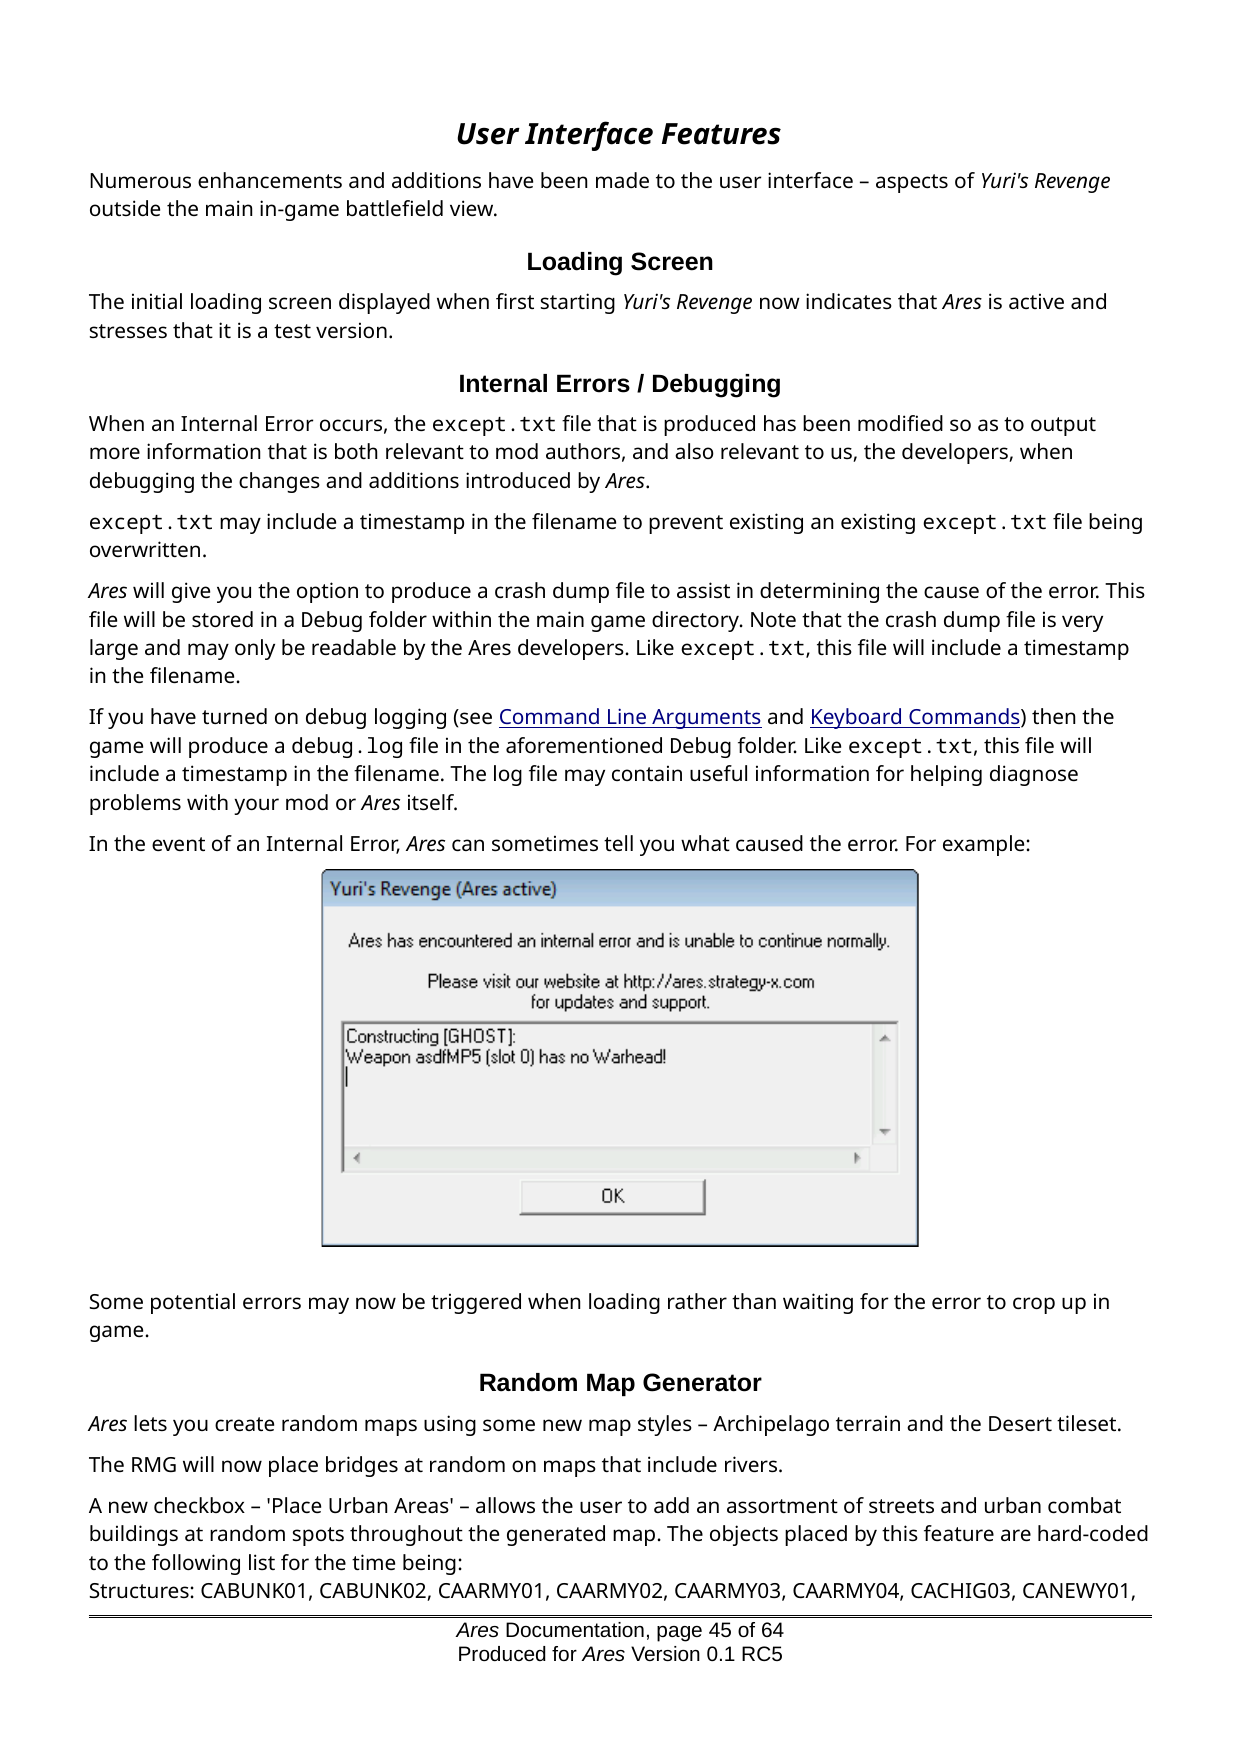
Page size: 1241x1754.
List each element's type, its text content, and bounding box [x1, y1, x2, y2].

text Numerous enhancements and additions have been made to the user interface – aspects of Yuri's Revenge outside the main in-game battlefield view. [88, 166, 1152, 223]
subtitle User Interface Features [88, 113, 1152, 153]
text When an Internal Error occurs, the except.txt file that is produced has been modified so as to output more information that is both relevant to mod authors, and also relevant to us, the developers, when debugging the changes and additions introduced by Ares. [88, 409, 1152, 494]
text except.txt may include a timestamp in the filename to prevent existing an existing except.txt file being overwritten. [88, 507, 1152, 564]
text If you have turned on debug logging (see Command Line Arguments and Keyboard Commands) then the game will produce a debug.log file in the aforementioned Debug folder. Like except.txt, this file will include a timestamp in the filename. The log file may contain useful information for helping diagnose problems with your mod or Ares itself. [88, 702, 1152, 816]
picture [321, 869, 919, 1247]
text In the event of an Internal Error, Ares can sometimes tell you what caused the error. For example: [88, 829, 1152, 857]
text Ares lets you create random maps using some new map styles – Archipelago terrain and the Desert tileset. [88, 1409, 1152, 1437]
subtitle Random Map Generator [88, 1368, 1152, 1397]
text Ares will give you the option to produce a crash dump file to assist in determining the cause of the error. This file will be stored in a Debug folder within the main game directory. Note that the crash dump file is very large and may only be readable by the Ares developers. Like except.txt, this file will include a timestamp in the filename. [88, 576, 1152, 690]
text The RMG will now place bridges at random on maps that include rivers. [88, 1450, 1152, 1478]
subtitle Internal Errors / Debugging [88, 368, 1152, 397]
subtitle Loading Screen [88, 247, 1152, 276]
text Some potential errors may now be triggered when loading rather than waiting for the error to crop up in game. [88, 1287, 1152, 1344]
text The initial loading screen displayed when first starting Yuri's Revenge now indicates that Ares is active and stresses that it is a test version. [88, 287, 1152, 344]
text A new checkbox – 'Place Urban Areas' – allows the user to add an assortment of streets and urban combat buildings at random spots throughout the generated map. The objects placed by this feature are hard-coded to the following list for the time being: Structures: CABUNK01, CABUNK02, CAARMY01, CAARMY02, CAARMY03, CAARMY04, CACHIG03, CANEWY01, [88, 1491, 1152, 1604]
